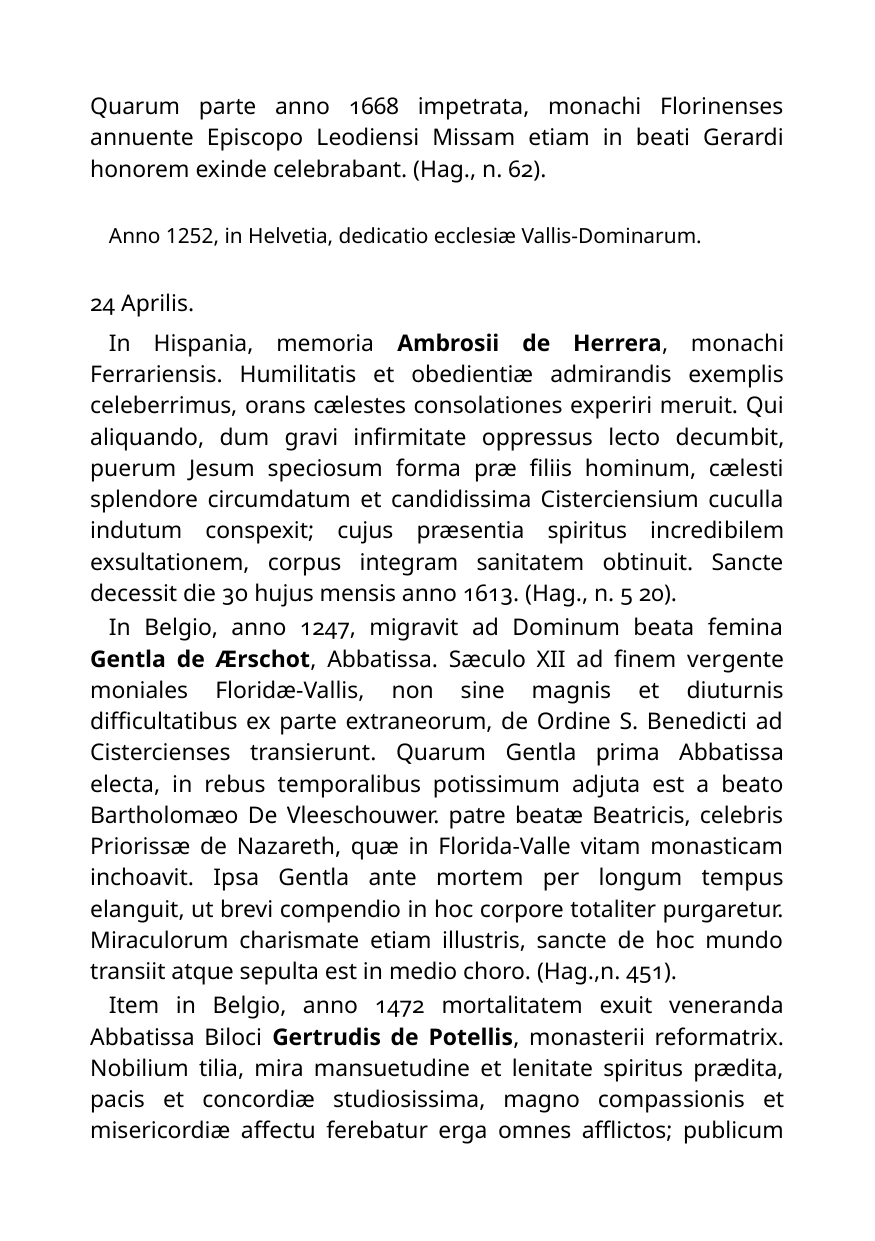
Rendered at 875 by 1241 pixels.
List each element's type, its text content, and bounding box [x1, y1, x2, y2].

text Item in Belgio, anno 1472 mortalitatem exuit veneranda Abbatissa Biloci Gertrudis de Potellis, monasterii reformatrix. Nobilium tilia, mira mansuetudine et lenitate spiritus prædita, pacis et concordiæ studiosissima, magno compas­sionis et misericordiæ affectu ferebatur erga omnes afflictos; publicum [90, 989, 784, 1146]
text In Belgio, anno 1247, migravit ad Dominum beata femina Gentla de Ærschot, Abbatissa. Sæculo XII ad finem ver­gente moniales Floridæ-Vallis, non sine magnis et diuturnis difficultatibus ex parte extraneorum, de Ordine S. Benedicti ad Cistercienses transierunt. Quarum Gentla prima Abbatissa electa, in rebus temporalibus potissimum adjuta est a beato Bartholomæo De Vleeschouwer. patre beatæ Beatricis, celebris Priorissæ de Nazareth, quæ in Florida-Valle vitam monasticam inchoavit. Ipsa Gentla ante mortem per longum tempus elanguit, ut brevi compendio in hoc corpore totaliter purgaretur. Miraculorum charismate etiam illustris, sancte de hoc mundo transiit atque sepulta est in medio choro. (Hag.,n. 451). [90, 611, 784, 986]
text Quarum parte anno 1668 impetrata, monachi Florinenses annuente Episcopo Leodiensi Missam etiam in beati Gerardi honorem exinde celebrabant. (Hag., n. 62). [90, 90, 784, 184]
text 24 Aprilis. [90, 287, 784, 318]
text Anno 1252, in Helvetia, dedicatio ecclesiæ Vallis-Dominarum. [90, 221, 784, 249]
text In Hispania, memoria Ambrosii de Herrera, monachi Ferrariensis. Humilitatis et obedientiæ admirandis exemplis celeberrimus, orans cælestes consolationes experiri meruit. Qui aliquando, dum gravi infirmitate oppressus lecto decum­bit, puerum Jesum speciosum forma præ filiis hominum, cælesti splendore circumdatum et candidissima Cisterciensium cuculla indutum conspexit; cujus præsentia spiritus incredi­bilem exsultationem, corpus integram sanitatem obtinuit. Sancte decessit die 3o hujus mensis anno 1613. (Hag., n. 5 20). [90, 327, 784, 608]
